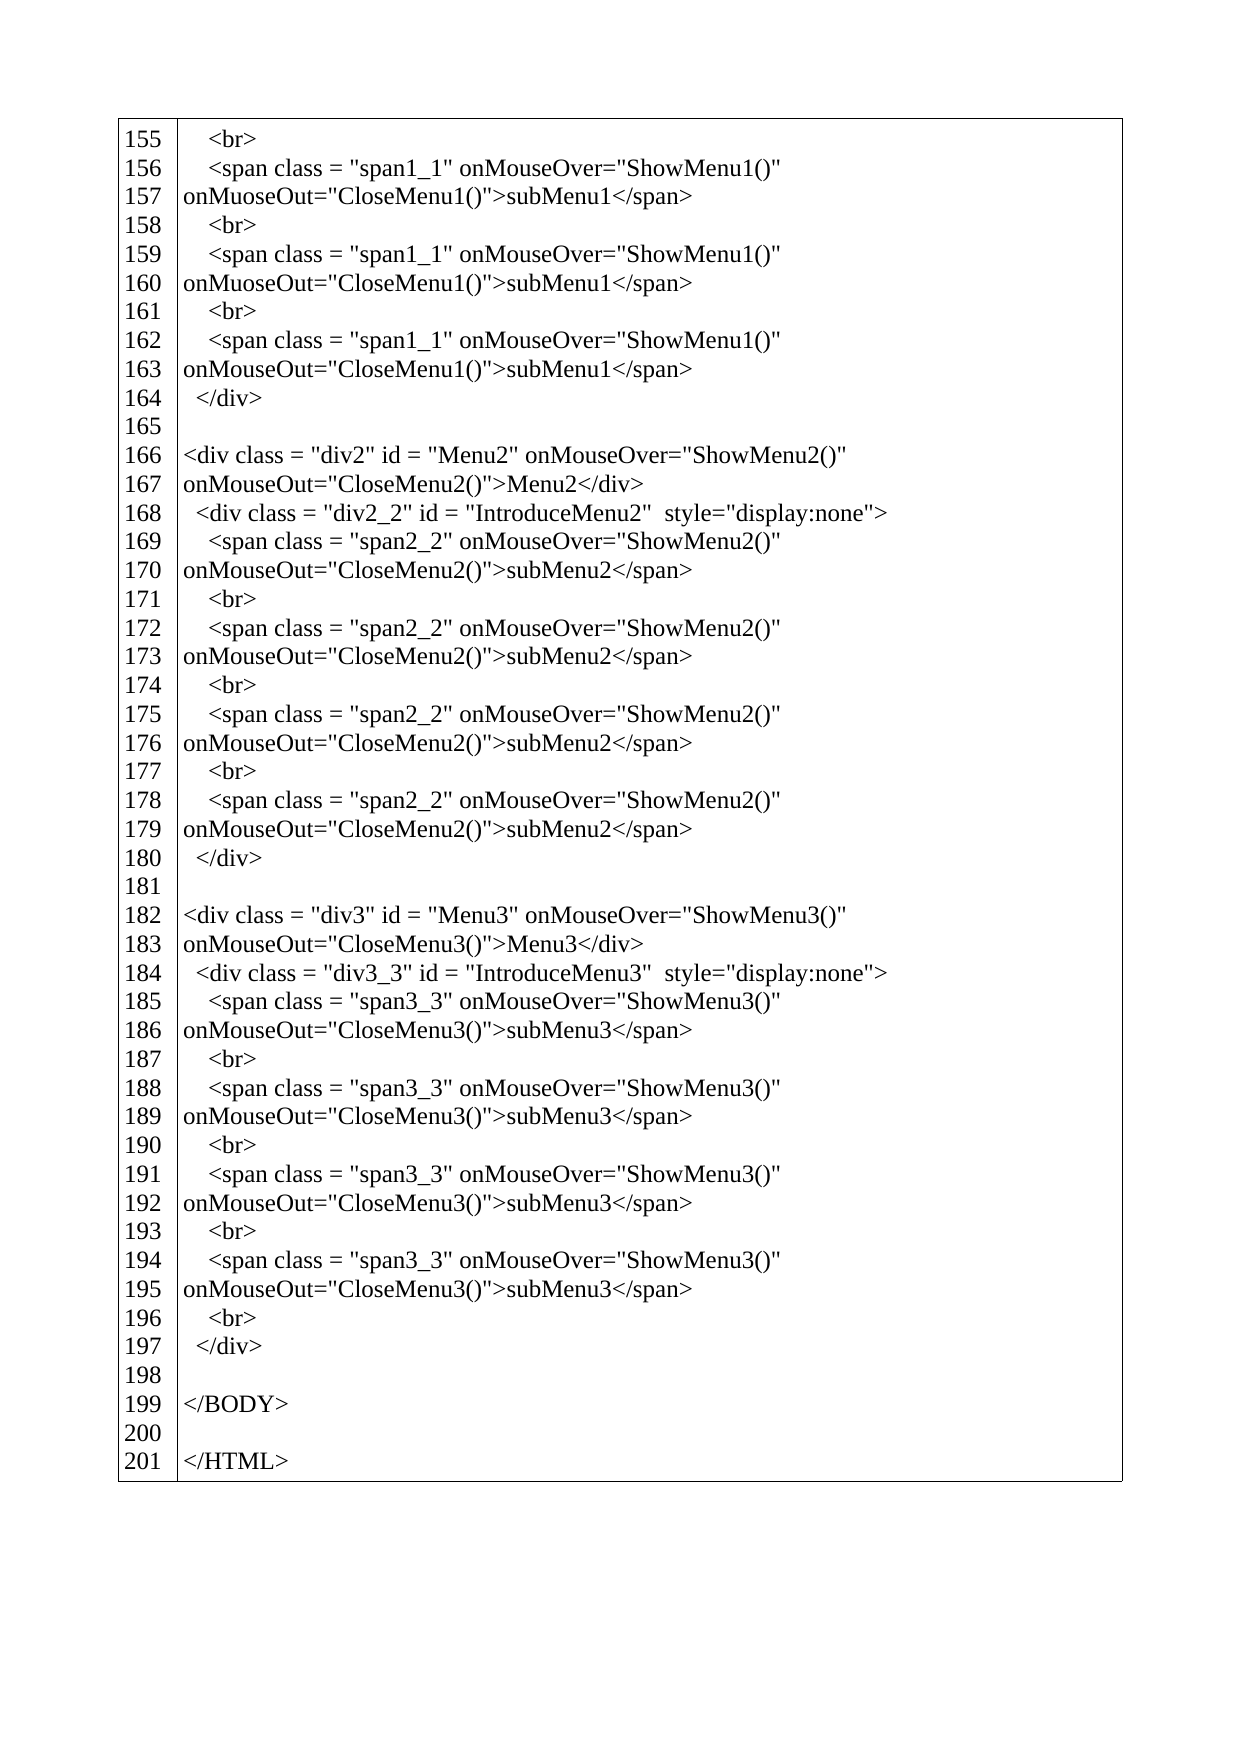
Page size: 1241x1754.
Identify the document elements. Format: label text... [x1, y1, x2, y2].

table_header 155 156 157 158 159 160 161 162 163 164 165 166 167 168 169 170 171 172 173 174 175 176 177 178 179 180 181 182 183 184 185 186 187 188 189 190 191 192 193 194 195 196 197 198 199 200 201 [119, 119, 177, 1481]
table_header <br> <span class = "span1_1" onMouseOver="ShowMenu1()" onMuoseOut="CloseMenu1()">subMenu1</span> <br> <span class = "span1_1" onMouseOver="ShowMenu1()" onMuoseOut="CloseMenu1()">subMenu1</span> <br> <span class = "span1_1" onMouseOver="ShowMenu1()" onMouseOut="CloseMenu1()">subMenu1</span> </div> <div class = "div2" id = "Menu2" onMouseOver="ShowMenu2()" onMouseOut="CloseMenu2()">Menu2</div> <div class = "div2_2" id = "IntroduceMenu2" style="display:none"> <span class = "span2_2" onMouseOver="ShowMenu2()" onMouseOut="CloseMenu2()">subMenu2</span> <br> <span class = "span2_2" onMouseOver="ShowMenu2()" onMouseOut="CloseMenu2()">subMenu2</span> <br> <span class = "span2_2" onMouseOver="ShowMenu2()" onMouseOut="CloseMenu2()">subMenu2</span> <br> <span class = "span2_2" onMouseOver="ShowMenu2()" onMouseOut="CloseMenu2()">subMenu2</span> </div> <div class = "div3" id = "Menu3" onMouseOver="ShowMenu3()" onMouseOut="CloseMenu3()">Menu3</div> <div class = "div3_3" id = "IntroduceMenu3" style="display:none"> <span class = "span3_3" onMouseOver="ShowMenu3()" onMouseOut="CloseMenu3()">subMenu3</span> <br> <span class = "span3_3" onMouseOver="ShowMenu3()" onMouseOut="CloseMenu3()">subMenu3</span> <br> <span class = "span3_3" onMouseOver="ShowMenu3()" onMouseOut="CloseMenu3()">subMenu3</span> <br> <span class = "span3_3" onMouseOver="ShowMenu3()" onMouseOut="CloseMenu3()">subMenu3</span> <br> </div> </BODY> </HTML> [178, 119, 1122, 1481]
